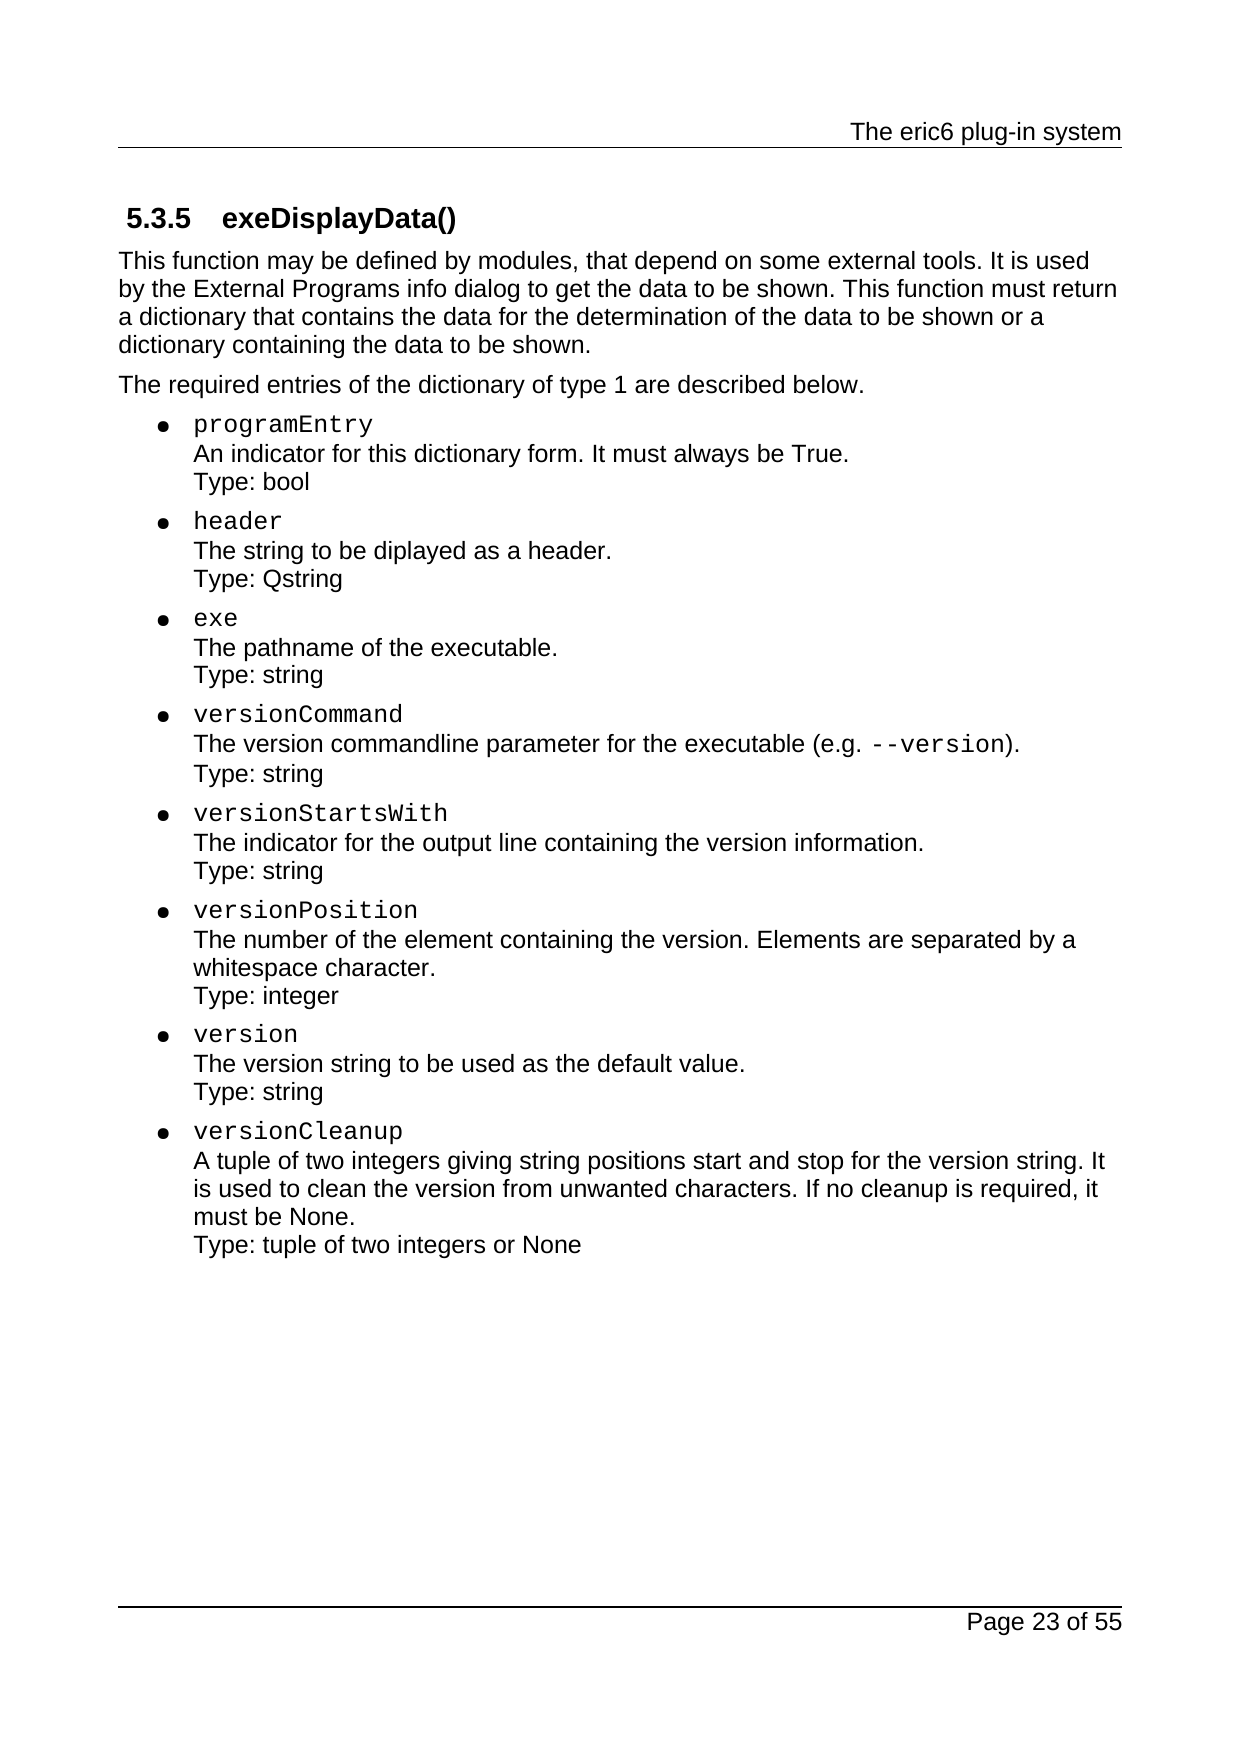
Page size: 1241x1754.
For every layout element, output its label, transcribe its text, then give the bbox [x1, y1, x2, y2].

text The required entries of the dictionary of type 1 are described below. [118, 371, 1122, 399]
subtitle exeDisplayData() [118, 202, 1122, 235]
list exe The pathname of the executable. Type: string [156, 605, 1122, 689]
text This function may be defined by modules, that depend on some external tools. It is used by the External Programs info dialog to get the data to be shown. This function must return a dictionary that contains the data for the determination of the data to be shown or a dictionary containing the data to be shown. [118, 247, 1122, 359]
list versionCleanup A tuple of two integers giving string positions start and stop for the version string. It is used to clean the version from unwanted characters. If no cleanup is required, it must be None. Type: tuple of two integers or None [156, 1118, 1122, 1258]
list header The string to be diplayed as a header. Type: Qstring [156, 508, 1122, 593]
list versionPosition The number of the element containing the version. Elements are separated by a whitespace character. Type: integer [156, 897, 1122, 1009]
list programEntry An indicator for this dictionary form. It must always be True. Type: bool [156, 412, 1122, 496]
list versionCommand The version commandline parameter for the executable (e.g. --version). Type: string [156, 702, 1122, 788]
list version The version string to be used as the default value. Type: string [156, 1022, 1122, 1106]
list versionStartsWith The indicator for the output line containing the version information. Type: string [156, 801, 1122, 885]
